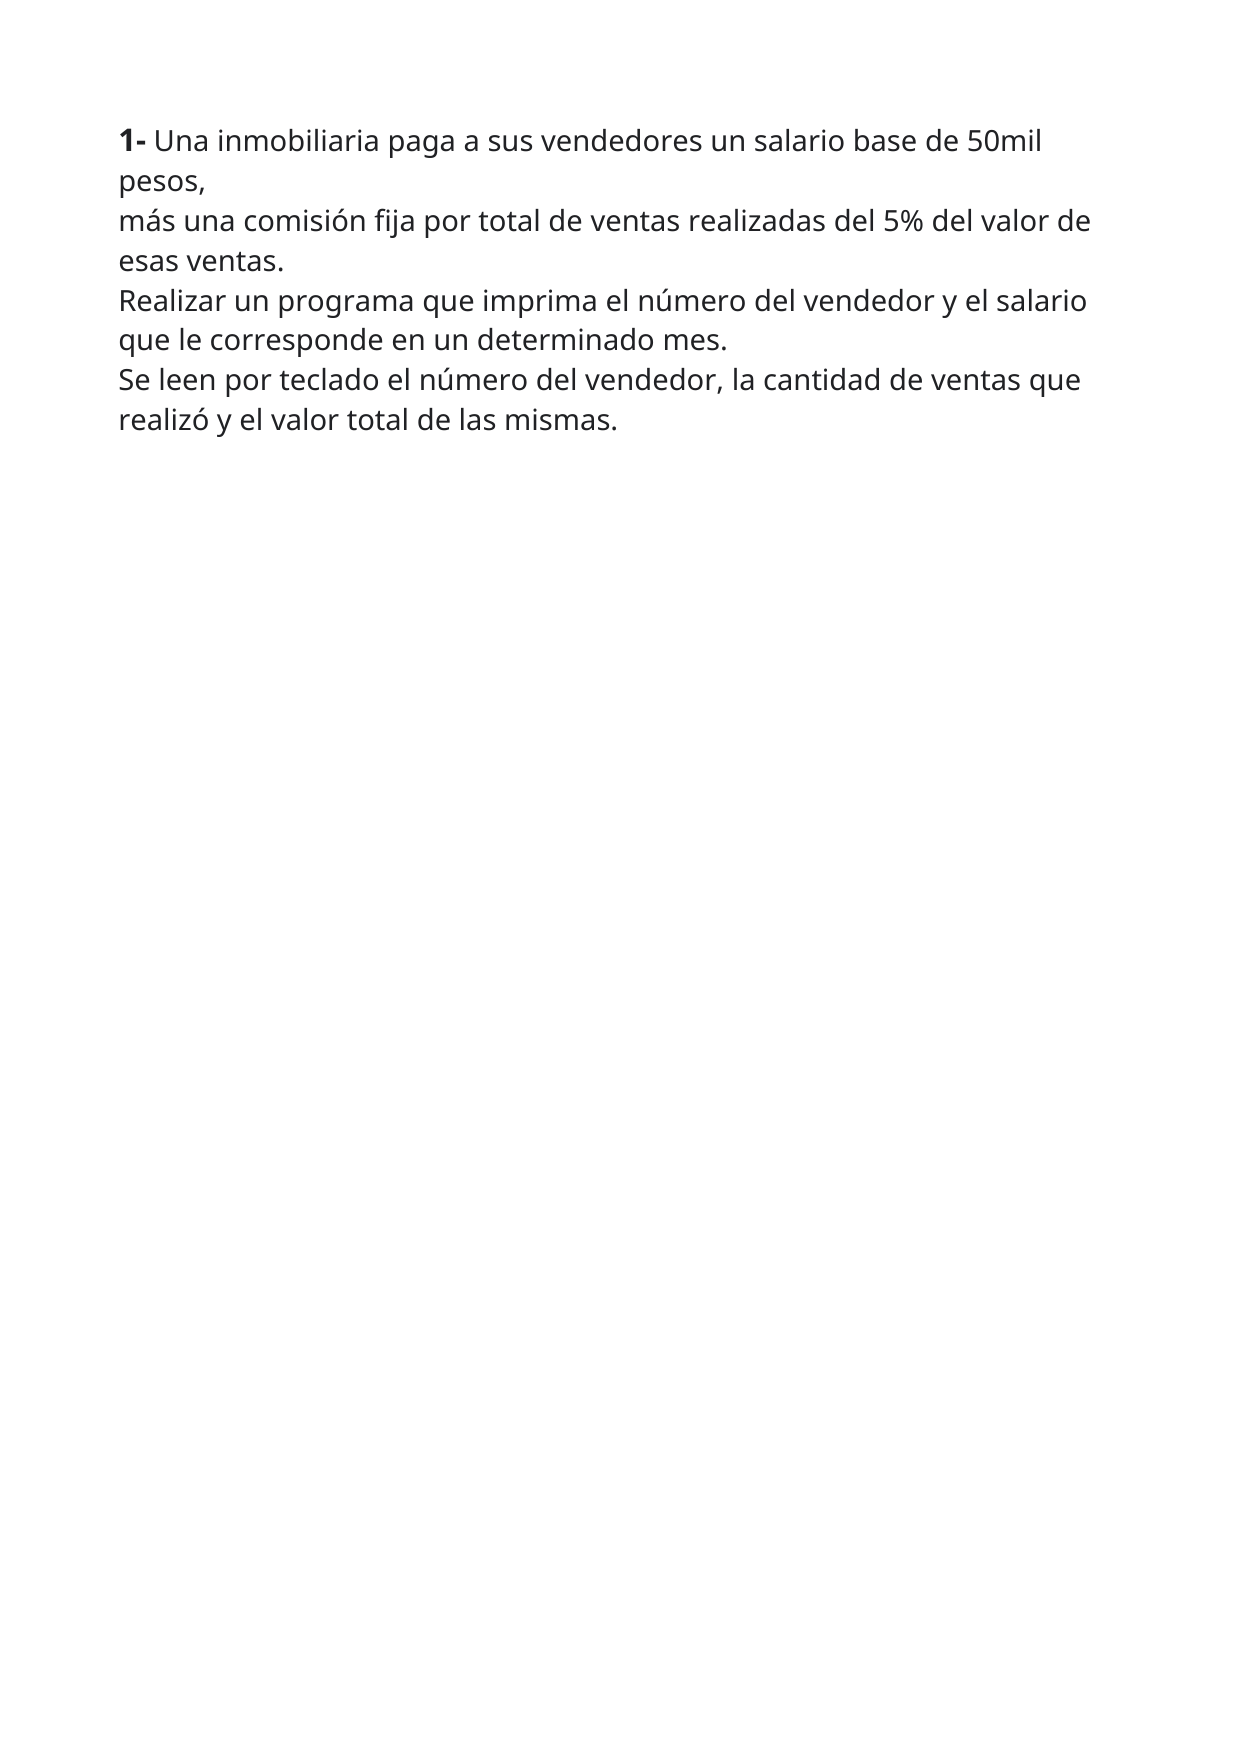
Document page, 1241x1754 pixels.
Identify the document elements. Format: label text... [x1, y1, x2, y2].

text Se leen por teclado el número del vendedor, la cantidad de ventas que realizó y el valor total de las mismas. [118, 359, 1122, 438]
text más una comisión fija por total de ventas realizadas del 5% del valor de esas ventas. [118, 200, 1122, 280]
text Realizar un programa que imprima el número del vendedor y el salario que le corresponde en un determinado mes. [118, 280, 1122, 359]
text 1- Una inmobiliaria paga a sus vendedores un salario base de 50mil pesos, [118, 118, 1122, 200]
